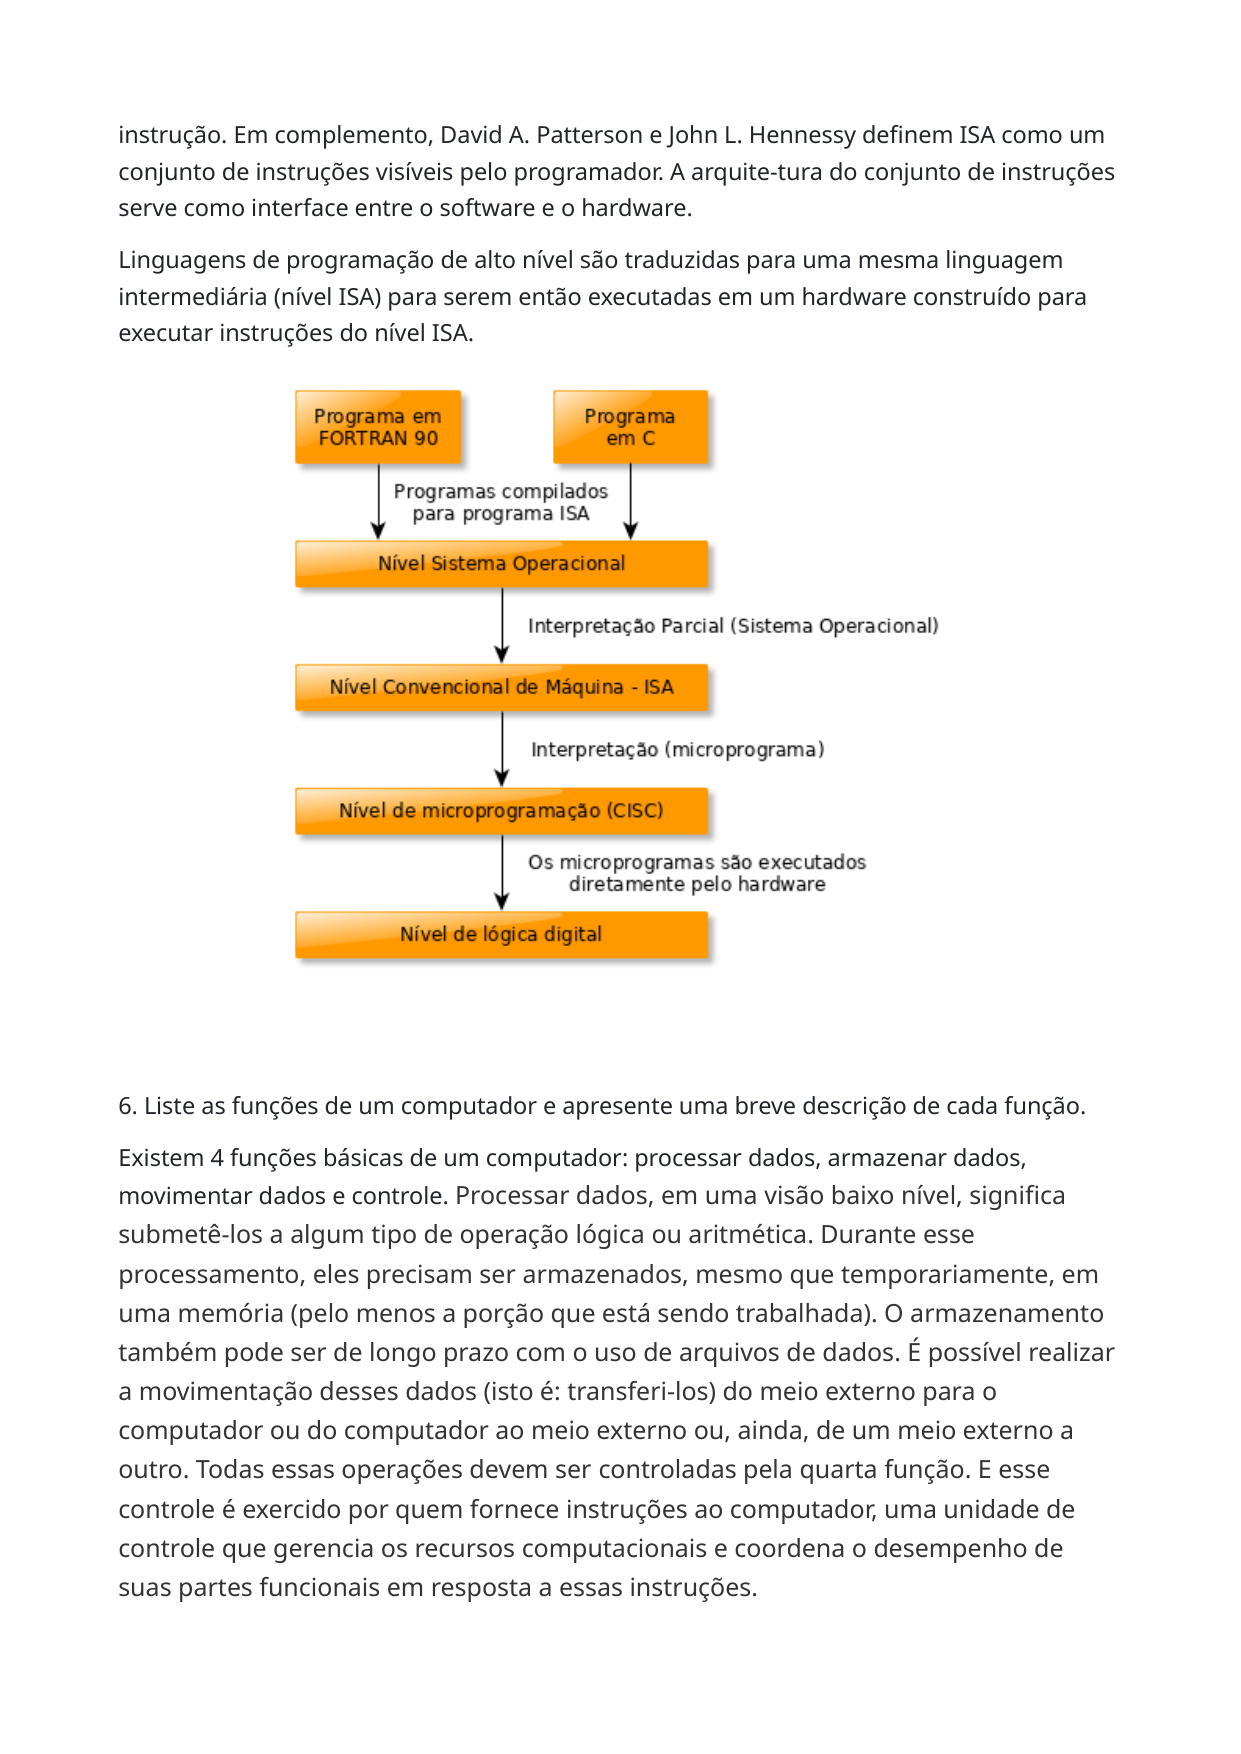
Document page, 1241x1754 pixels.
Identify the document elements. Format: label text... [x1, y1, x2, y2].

text 6. Liste as funções de um computador e apresente uma breve descrição de cada função. [118, 1089, 1122, 1121]
picture [272, 367, 968, 982]
text Existem 4 funções básicas de um computador: processar dados, armazenar dados, movimentar dados e controle. Processar dados, em uma visão baixo nível, significa submetê-los a algum tipo de operação lógica ou aritmética. Durante esse processamento, eles precisam ser armazenados, mesmo que temporariamente, em uma memória (pelo menos a porção que está sendo trabalhada). O armazenamento também pode ser de longo prazo com o uso de arquivos de dados. É possível realizar a movimentação desses dados (isto é: transferi-los) do meio externo para o computador ou do computador ao meio externo ou, ainda, de um meio externo a outro. Todas essas operações devem ser controladas pela quarta função. E esse controle é exercido por quem fornece instruções ao computador, uma unidade de controle que gerencia os recursos computacionais e coordena o desempenho de suas partes funcionais em resposta a essas instruções. [118, 1141, 1122, 1604]
text Linguagens de programação de alto nível são traduzidas para uma mesma linguagem intermediária (nível ISA) para serem então executadas em um hardware construído para executar instruções do nível ISA. [118, 243, 1122, 348]
text instrução. Em complemento, David A. Patterson e John L. Hennessy definem ISA como um conjunto de instruções visíveis pelo programador. A arquite-tura do conjunto de instruções serve como interface entre o software e o hardware. [118, 118, 1122, 224]
